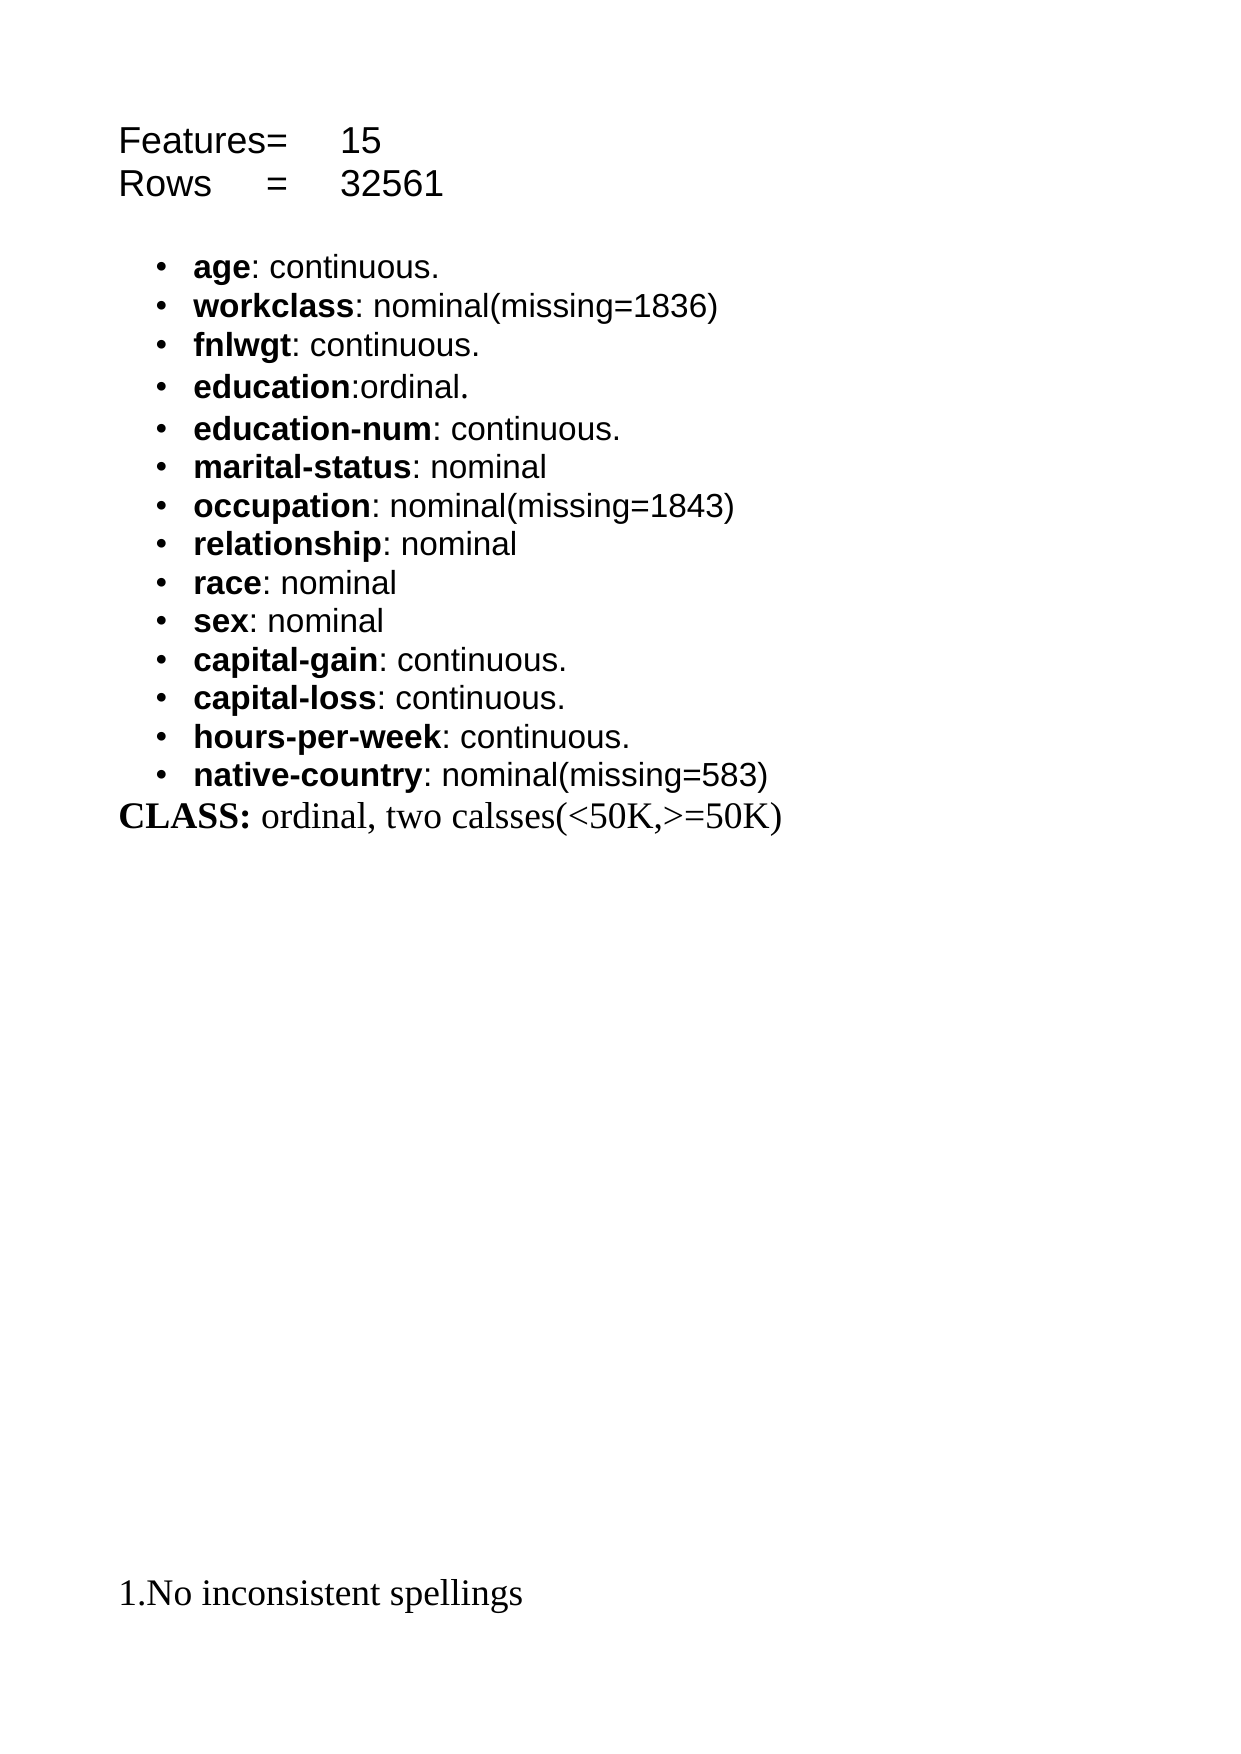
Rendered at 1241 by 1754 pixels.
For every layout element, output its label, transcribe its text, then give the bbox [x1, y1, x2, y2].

list capital-gain: continuous. [156, 640, 1122, 678]
text 1.No inconsistent spellings [118, 1570, 1122, 1613]
text Features= 15 [118, 118, 1122, 161]
text Rows = 32561 [118, 161, 1122, 204]
list fnlwgt: continuous. [156, 324, 1122, 363]
list capital-loss: continuous. [156, 678, 1122, 717]
list occupation: nominal(missing=1843) [156, 486, 1122, 524]
list hours-per-week: continuous. [156, 717, 1122, 755]
text CLASS: ordinal, two calsses(<50K,>=50K) [118, 794, 1122, 837]
list workclass: nominal(missing=1836) [156, 286, 1122, 324]
list marital-status: nominal [156, 447, 1122, 486]
list native-country: nominal(missing=583) [156, 755, 1122, 794]
list sex: nominal [156, 601, 1122, 640]
list education:ordinal. [156, 363, 1122, 408]
list age: continuous. [156, 247, 1122, 286]
list relationship: nominal [156, 524, 1122, 563]
list race: nominal [156, 563, 1122, 601]
list education-num: continuous. [156, 408, 1122, 447]
